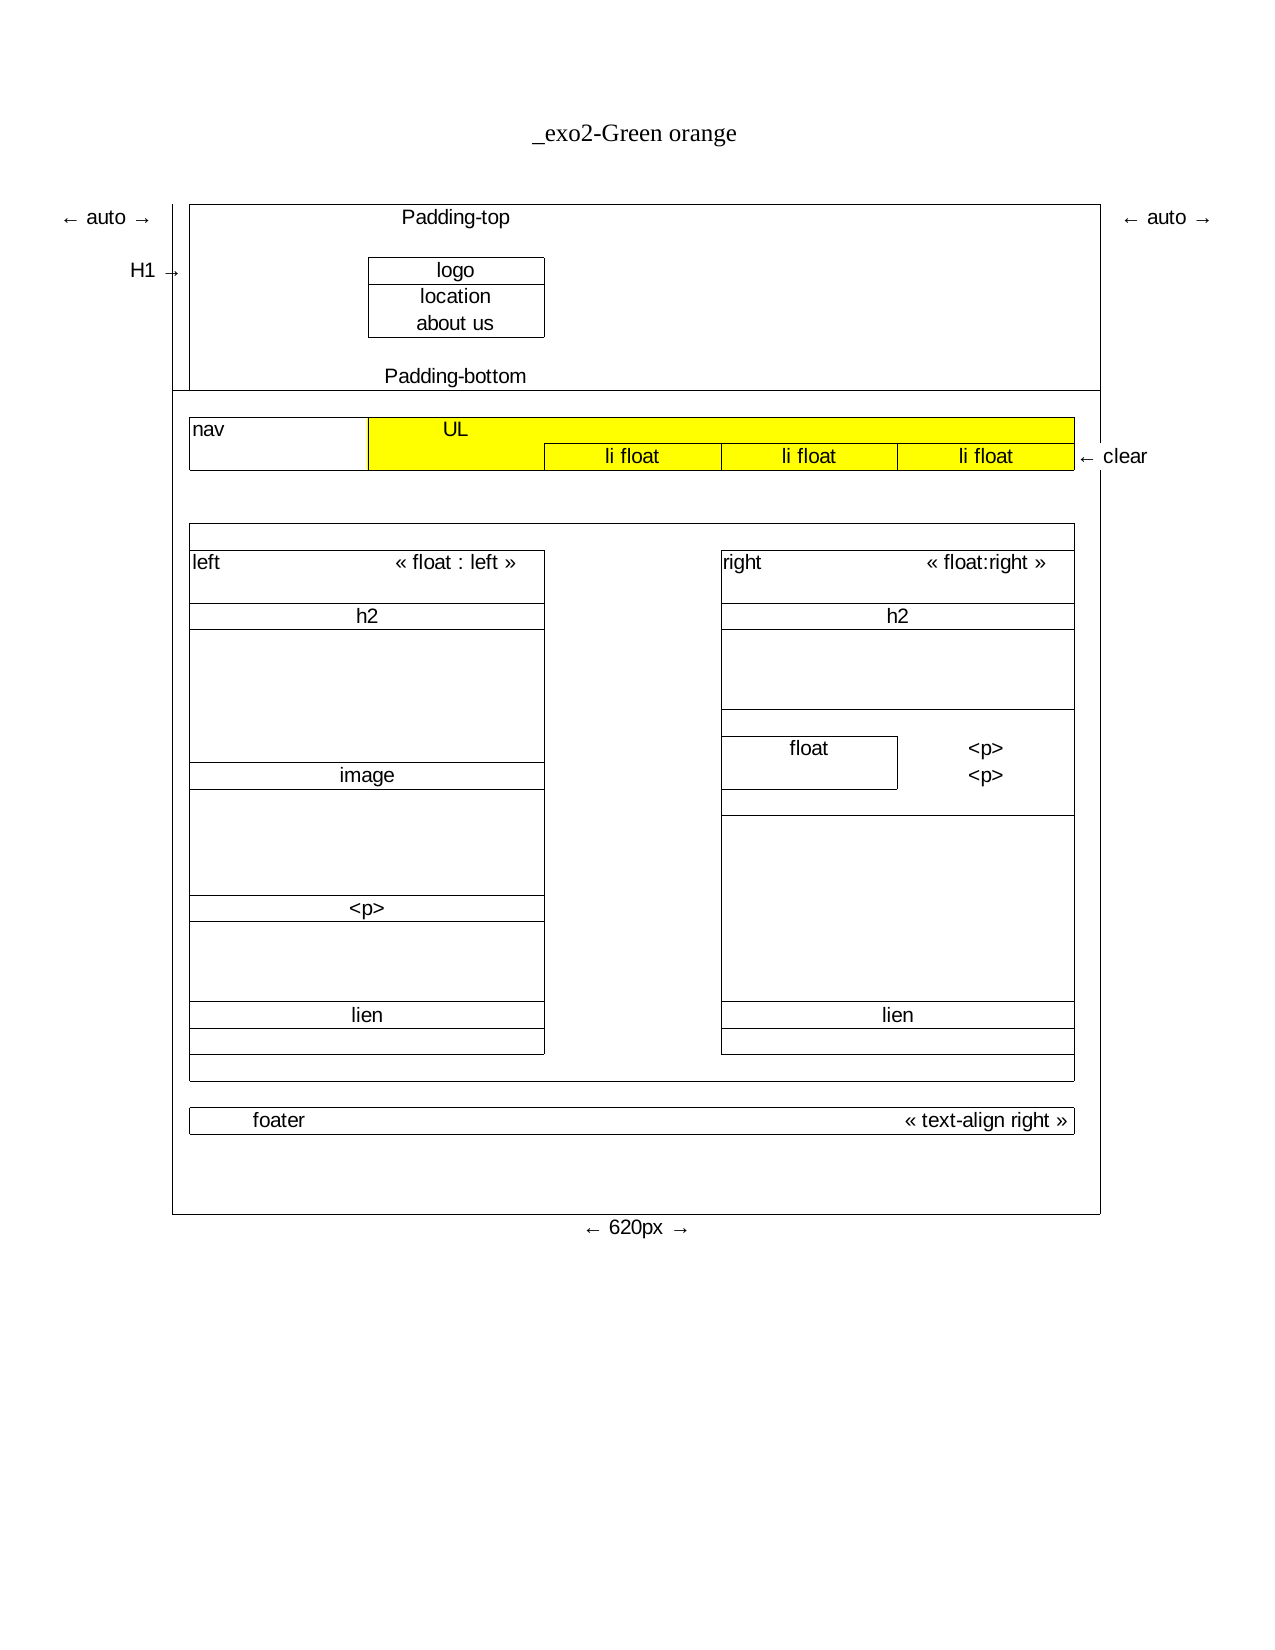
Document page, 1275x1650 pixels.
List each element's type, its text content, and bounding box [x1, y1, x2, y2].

text _exo2-Green orange [118, 118, 1157, 147]
